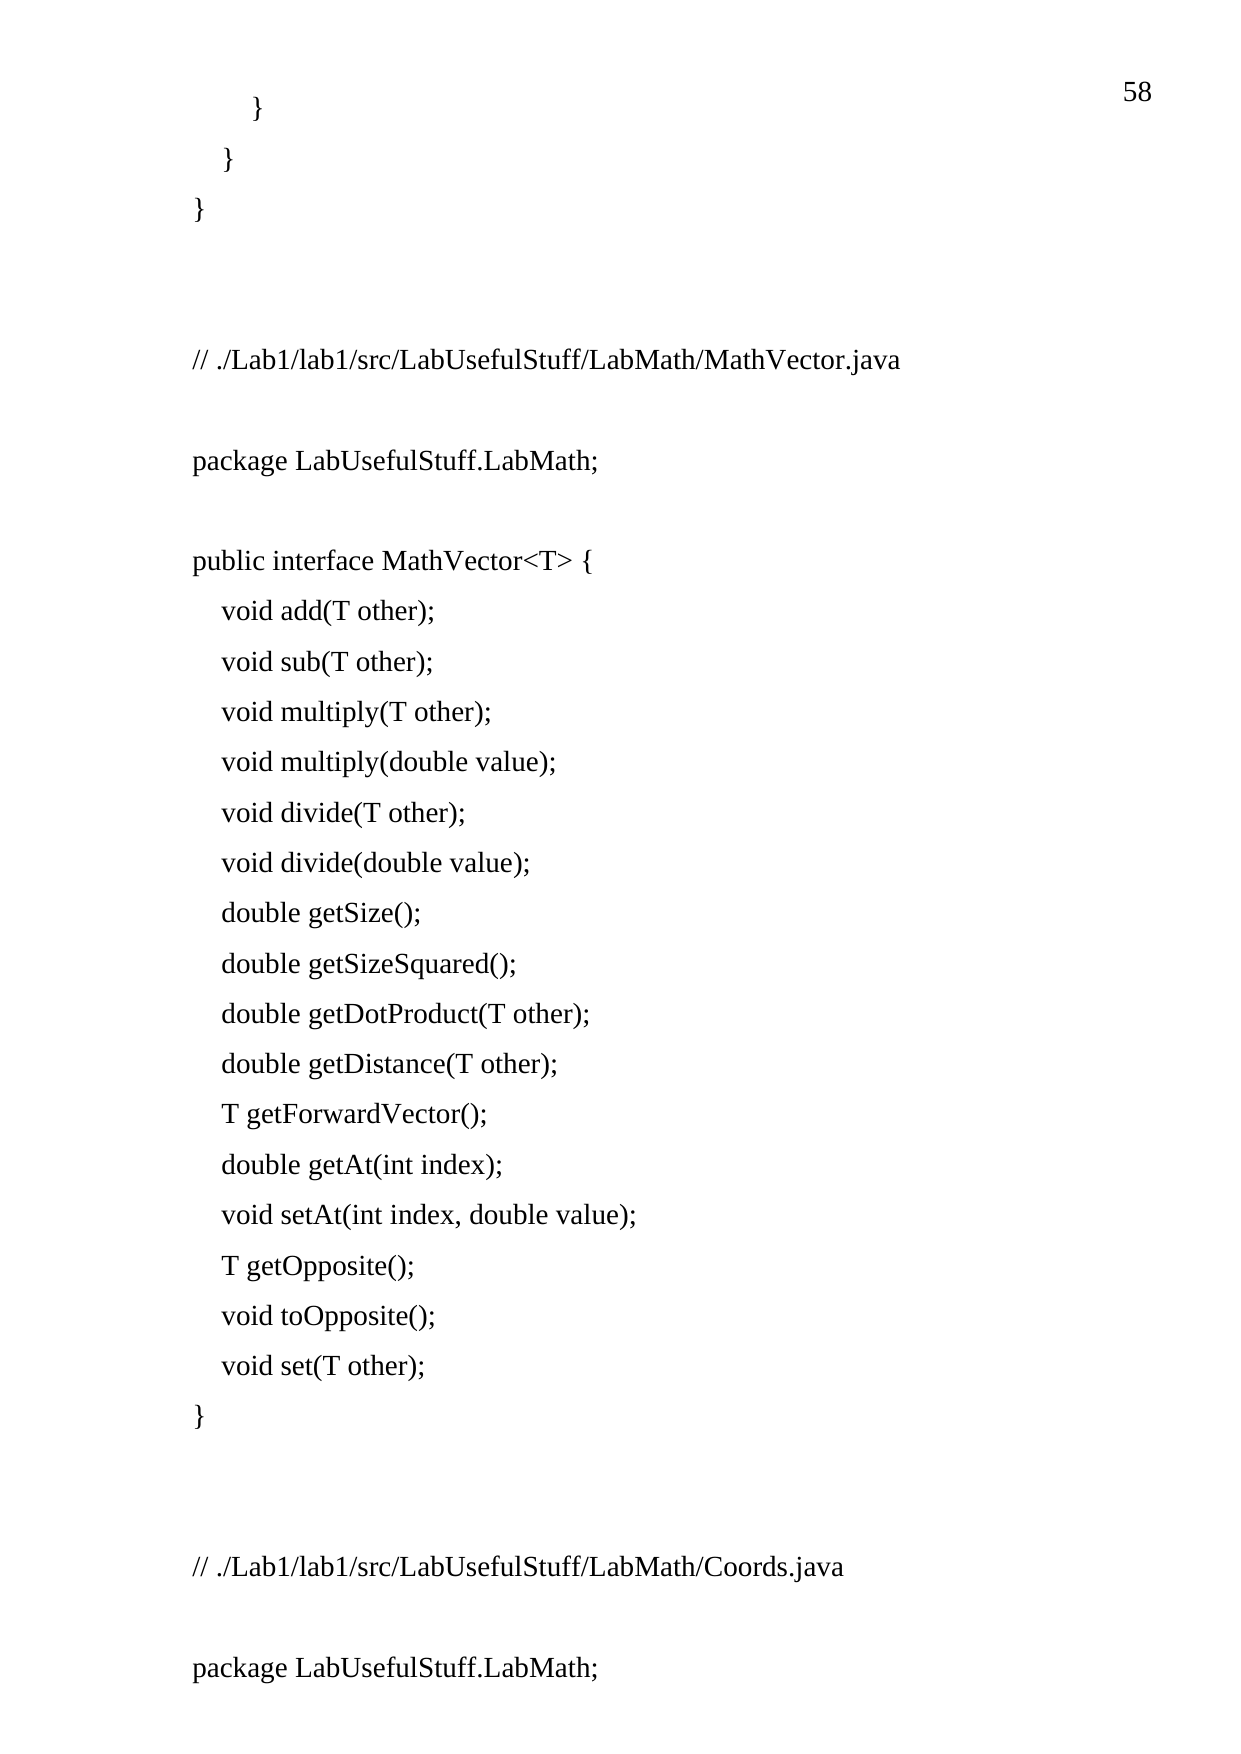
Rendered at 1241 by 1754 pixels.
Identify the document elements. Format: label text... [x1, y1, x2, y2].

text T getForwardVector(); [118, 1097, 1122, 1130]
text double getSize(); [118, 895, 1122, 929]
text void divide(T other); [118, 795, 1122, 828]
text public interface MathVector<T> { [118, 543, 1122, 577]
text double getSizeSquared(); [118, 946, 1122, 979]
text } [118, 1398, 1122, 1432]
text // ./Lab1/lab1/src/LabUsefulStuff/LabMath/Coords.java [118, 1549, 1122, 1583]
text double getAt(int index); [118, 1147, 1122, 1181]
text double getDistance(T other); [118, 1046, 1122, 1080]
text double getDotProduct(T other); [118, 996, 1122, 1029]
text } [118, 191, 1122, 224]
text void toOpposite(); [118, 1298, 1122, 1331]
text } [118, 141, 1122, 174]
text } [118, 90, 1122, 124]
text void divide(double value); [118, 845, 1122, 879]
text void setAt(int index, double value); [118, 1197, 1122, 1231]
text package LabUsefulStuff.LabMath; [118, 443, 1122, 476]
text void add(T other); [118, 593, 1122, 627]
text void set(T other); [118, 1348, 1122, 1382]
text package LabUsefulStuff.LabMath; [118, 1650, 1122, 1684]
text // ./Lab1/lab1/src/LabUsefulStuff/LabMath/MathVector.java [118, 342, 1122, 376]
text T getOpposite(); [118, 1248, 1122, 1281]
text void multiply(double value); [118, 744, 1122, 778]
text void multiply(T other); [118, 694, 1122, 728]
text void sub(T other); [118, 644, 1122, 677]
